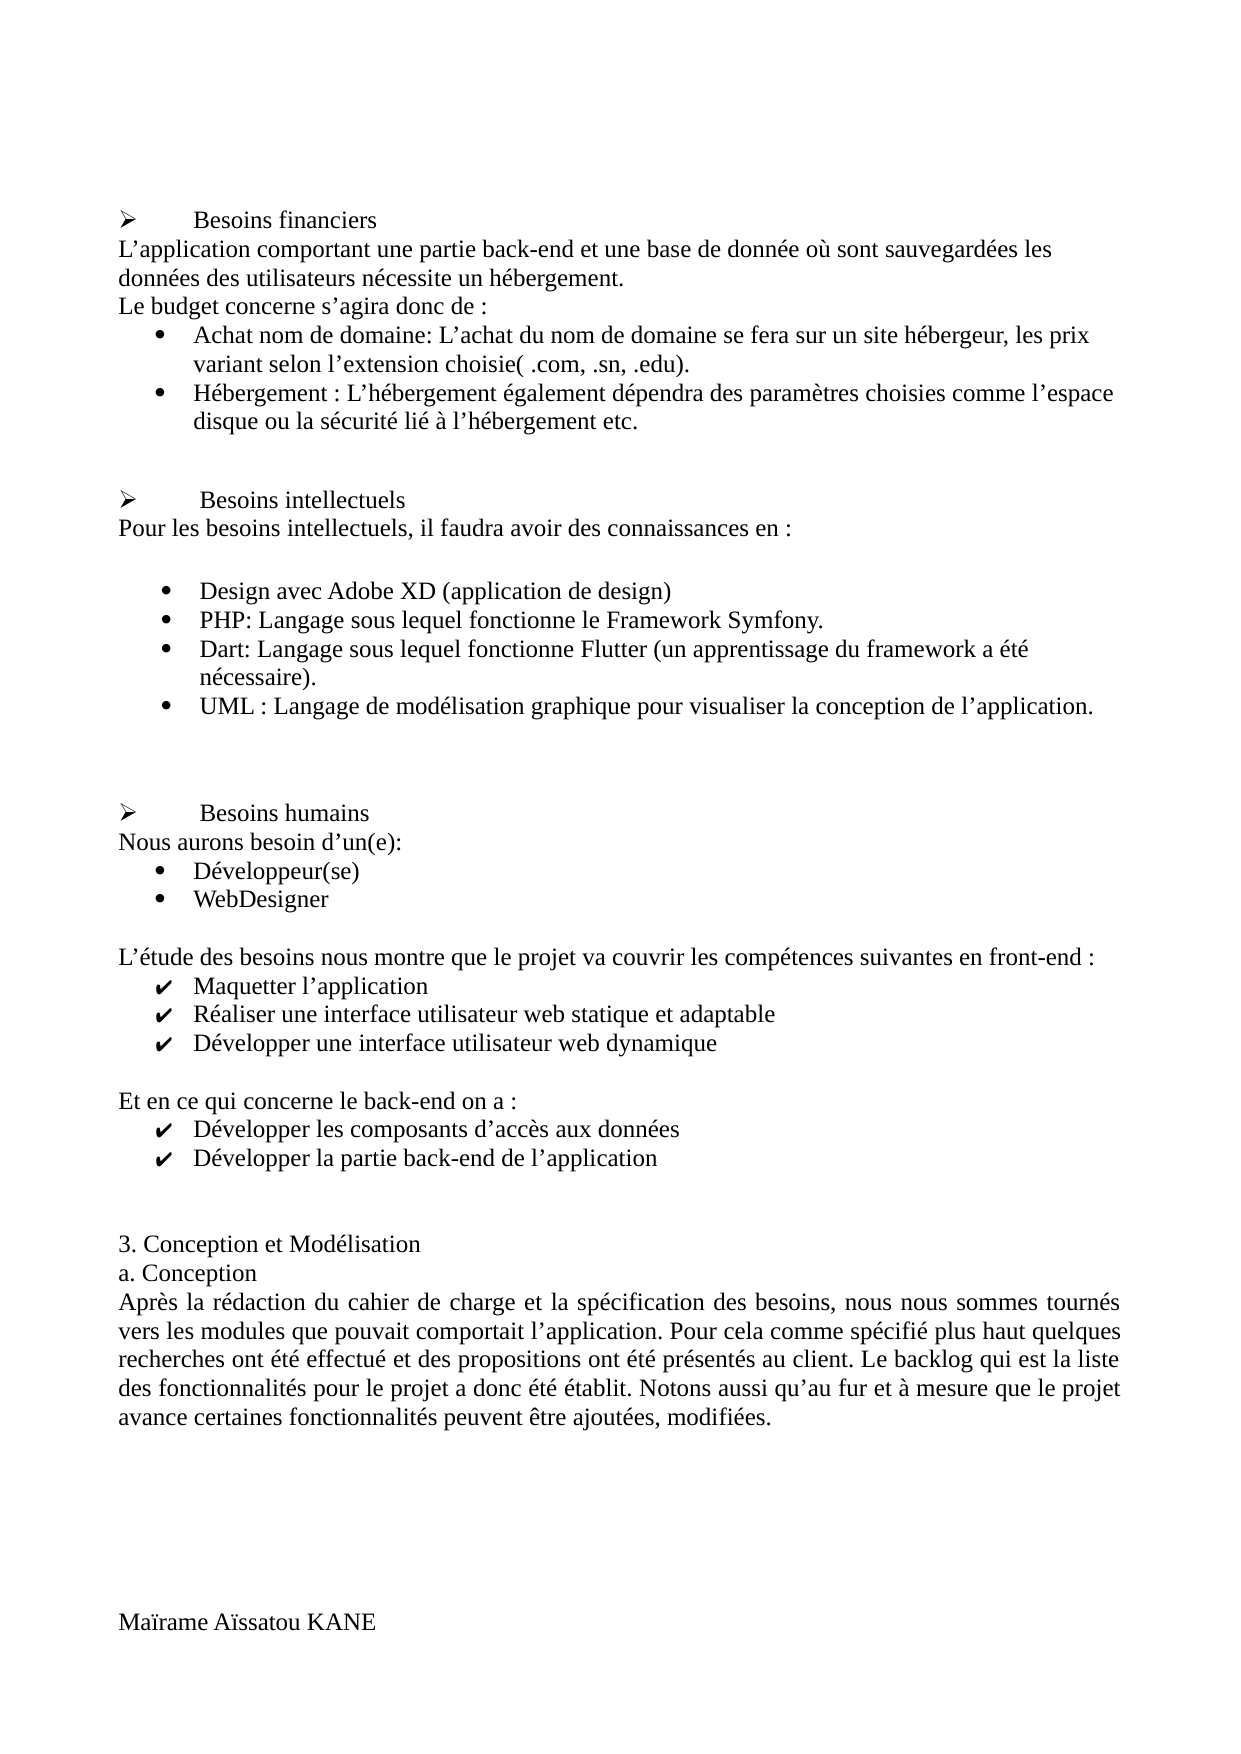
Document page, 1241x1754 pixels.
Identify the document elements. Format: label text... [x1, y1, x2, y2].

list 3. Conception et Modélisation [118, 1229, 1122, 1258]
list Développer la partie back-end de l’application [156, 1143, 1122, 1172]
list Développer les composants d’accès aux données [156, 1114, 1122, 1143]
text Nous aurons besoin d’un(e): [118, 827, 1122, 856]
list Besoins financiers [118, 205, 1122, 234]
list Et en ce qui concerne le back-end on a : [118, 1086, 1122, 1114]
list Dart: Langage sous lequel fonctionne Flutter (un apprentissage du framework a été nécessaire). [162, 634, 1122, 691]
list Hébergement : L’hébergement également dépendra des paramètres choisies comme l’espace disque ou la sécurité lié à l’hébergement etc. [156, 378, 1122, 435]
list UML : Langage de modélisation graphique pour visualiser la conception de l’application. [162, 691, 1122, 720]
list Après la rédaction du cahier de charge et la spécification des besoins, nous nous sommes tournés vers les modules que pouvait comportait l’application. Pour cela comme spécifié plus haut quelques recherches ont été effectué et des propositions ont été présentés au client. Le backlog qui est la liste des fonctionnalités pour le projet a donc été établit. Notons aussi qu’au fur et à mesure que le projet avance certaines fonctionnalités peuvent être ajoutées, modifiées. [118, 1287, 1122, 1431]
list Développeur(se) [156, 856, 1122, 884]
text Le budget concerne s’agira donc de : [118, 291, 1122, 320]
list PHP: Langage sous lequel fonctionne le Framework Symfony. [162, 605, 1122, 634]
list L’application comportant une partie back-end et une base de donnée où sont sauvegardées les données des utilisateurs nécessite un hébergement. [118, 234, 1122, 291]
list Design avec Adobe XD (application de design) [162, 576, 1122, 605]
list Réaliser une interface utilisateur web statique et adaptable [156, 999, 1122, 1028]
text Pour les besoins intellectuels, il faudra avoir des connaissances en : [118, 513, 1122, 542]
list Développer une interface utilisateur web dynamique [156, 1028, 1122, 1057]
list a. Conception [118, 1258, 1122, 1287]
list Achat nom de domaine: L’achat du nom de domaine se fera sur un site hébergeur, les prix variant selon l’extension choisie( .com, .sn, .edu). [156, 320, 1122, 378]
list Besoins intellectuels [118, 485, 1122, 513]
list WebDesigner [156, 884, 1122, 913]
list Besoins humains [118, 798, 1122, 827]
list Maquetter l’application [156, 971, 1122, 999]
list L’étude des besoins nous montre que le projet va couvrir les compétences suivantes en front-end : [118, 942, 1122, 971]
